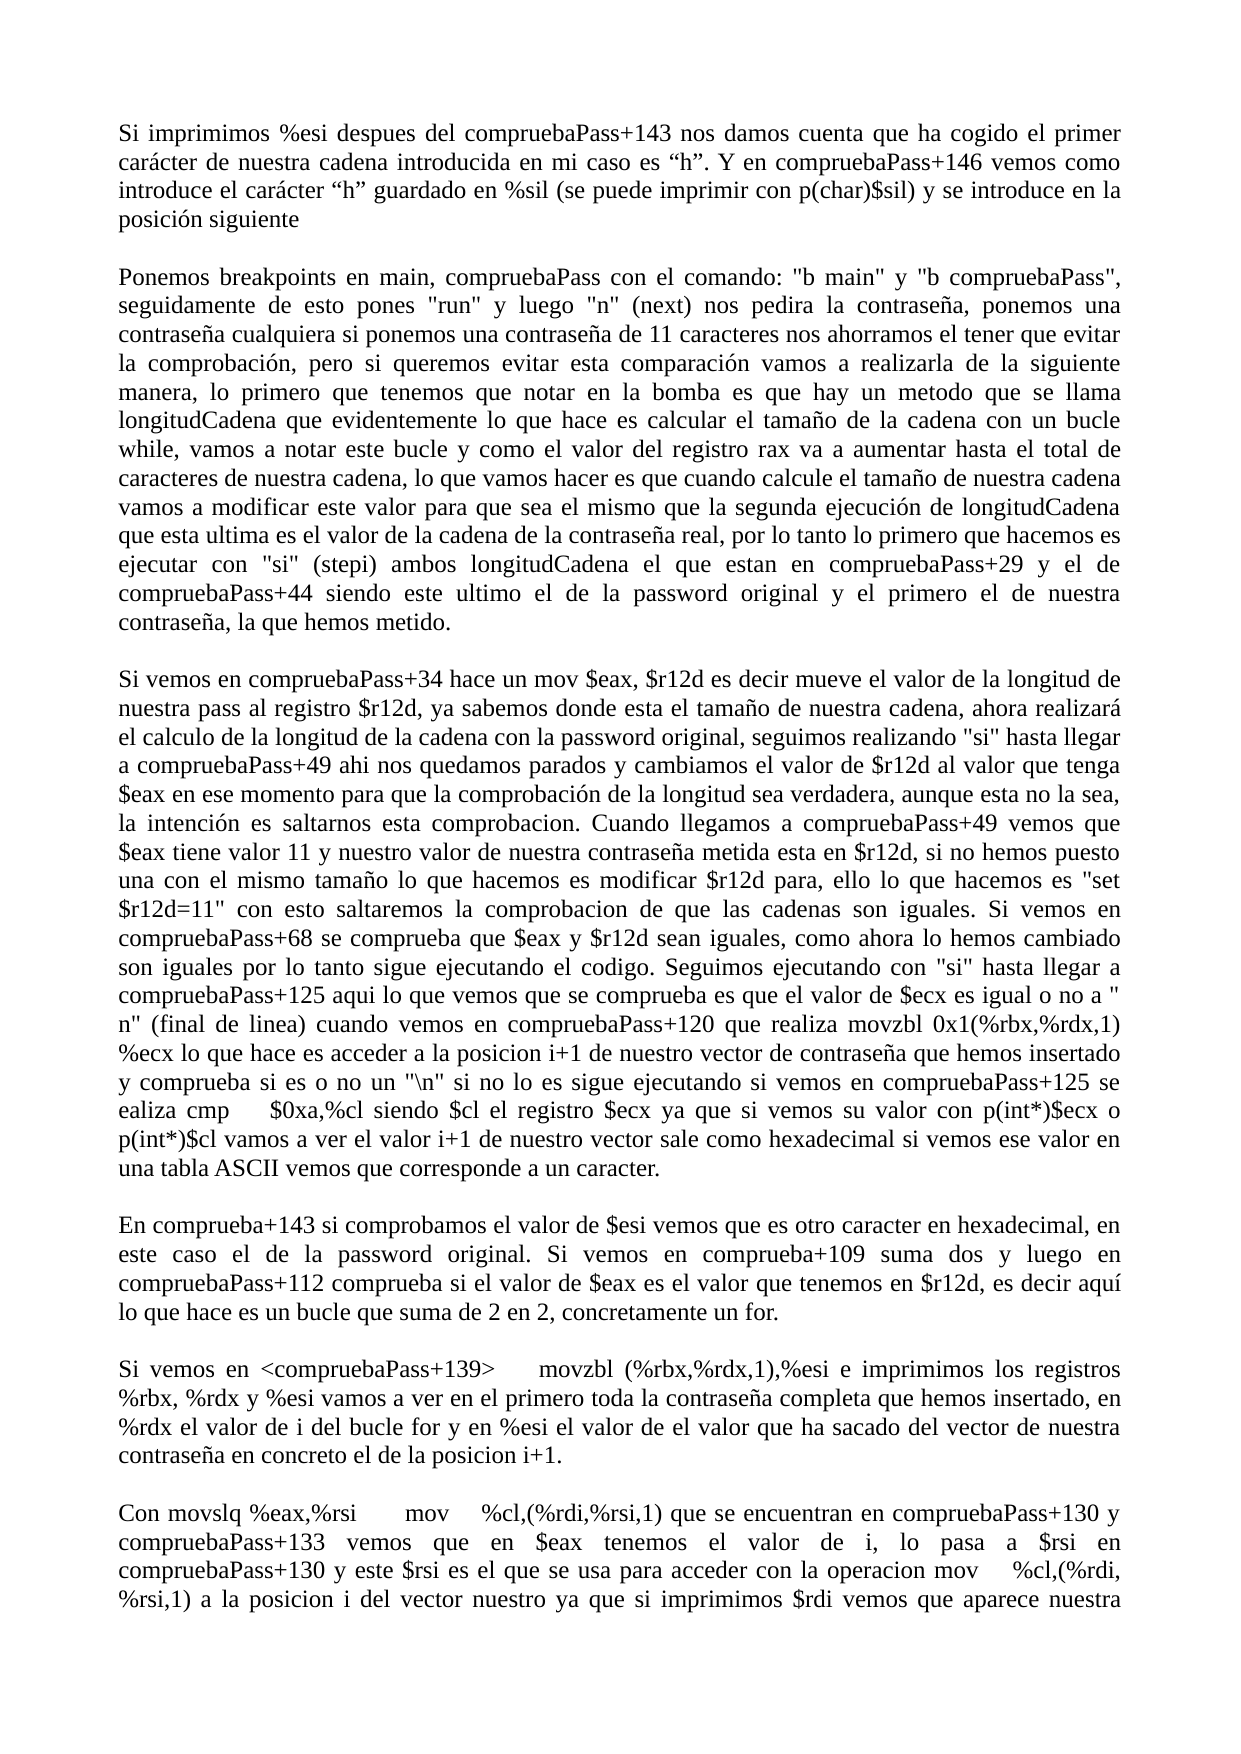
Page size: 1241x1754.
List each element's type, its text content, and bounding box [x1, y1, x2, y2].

text Si vemos en compruebaPass+34 hace un mov $eax, $r12d es decir mueve el valor de la longitud de nuestra pass al registro $r12d, ya sabemos donde esta el tamaño de nuestra cadena, ahora realizará el calculo de la longitud de la cadena con la password original, seguimos realizando "si" hasta llegar a compruebaPass+49 ahi nos quedamos parados y cambiamos el valor de $r12d al valor que tenga $eax en ese momento para que la comprobación de la longitud sea verdadera, aunque esta no la sea, la intención es saltarnos esta comprobacion. Cuando llegamos a compruebaPass+49 vemos que $eax tiene valor 11 y nuestro valor de nuestra contraseña metida esta en $r12d, si no hemos puesto una con el mismo tamaño lo que hacemos es modificar $r12d para, ello lo que hacemos es "set $r12d=11" con esto saltaremos la comprobacion de que las cadenas son iguales. Si vemos en compruebaPass+68 se comprueba que $eax y $r12d sean iguales, como ahora lo hemos cambiado son iguales por lo tanto sigue ejecutando el codigo. Seguimos ejecutando con "si" hasta llegar a compruebaPass+125 aqui lo que vemos que se comprueba es que el valor de $ecx es igual o no a " n" (final de linea) cuando vemos en compruebaPass+120 que realiza movzbl 0x1(%rbx,%rdx,1) %ecx lo que hace es acceder a la posicion i+1 de nuestro vector de contraseña que hemos insertado y comprueba si es o no un "\n" si no lo es sigue ejecutando si vemos en compruebaPass+125 se ealiza cmp $0xa,%cl siendo $cl el registro $ecx ya que si vemos su valor con p(int*)$ecx o p(int*)$cl vamos a ver el valor i+1 de nuestro vector sale como hexadecimal si vemos ese valor en una tabla ASCII vemos que corresponde a un caracter. [118, 664, 1122, 1182]
text Con movslq %eax,%rsi mov %cl,(%rdi,%rsi,1) que se encuentran en compruebaPass+130 y compruebaPass+133 vemos que en $eax tenemos el valor de i, lo pasa a $rsi en compruebaPass+130 y este $rsi es el que se usa para acceder con la operacion mov %cl,(%rdi,%rsi,1) a la posicion i del vector nuestro ya que si imprimimos $rdi vemos que aparece nuestra [118, 1498, 1122, 1613]
text En comprueba+143 si comprobamos el valor de $esi vemos que es otro caracter en hexadecimal, en este caso el de la password original. Si vemos en comprueba+109 suma dos y luego en compruebaPass+112 comprueba si el valor de $eax es el valor que tenemos en $r12d, es decir aquí lo que hace es un bucle que suma de 2 en 2, concretamente un for. [118, 1211, 1122, 1326]
text Ponemos breakpoints en main, compruebaPass con el comando: "b main" y "b compruebaPass", seguidamente de esto pones "run" y luego "n" (next) nos pedira la contraseña, ponemos una contraseña cualquiera si ponemos una contraseña de 11 caracteres nos ahorramos el tener que evitar la comprobación, pero si queremos evitar esta comparación vamos a realizarla de la siguiente manera, lo primero que tenemos que notar en la bomba es que hay un metodo que se llama longitudCadena que evidentemente lo que hace es calcular el tamaño de la cadena con un bucle while, vamos a notar este bucle y como el valor del registro rax va a aumentar hasta el total de caracteres de nuestra cadena, lo que vamos hacer es que cuando calcule el tamaño de nuestra cadena vamos a modificar este valor para que sea el mismo que la segunda ejecución de longitudCadena que esta ultima es el valor de la cadena de la contraseña real, por lo tanto lo primero que hacemos es ejecutar con "si" (stepi) ambos longitudCadena el que estan en compruebaPass+29 y el de compruebaPass+44 siendo este ultimo el de la password original y el primero el de nuestra contraseña, la que hemos metido. [118, 262, 1122, 636]
text Si imprimimos %esi despues del compruebaPass+143 nos damos cuenta que ha cogido el primer carácter de nuestra cadena introducida en mi caso es “h”. Y en compruebaPass+146 vemos como introduce el carácter “h” guardado en %sil (se puede imprimir con p(char)$sil) y se introduce en la posición siguiente [118, 118, 1122, 233]
text Si vemos en <compruebaPass+139> movzbl (%rbx,%rdx,1),%esi e imprimimos los registros %rbx, %rdx y %esi vamos a ver en el primero toda la contraseña completa que hemos insertado, en %rdx el valor de i del bucle for y en %esi el valor de el valor que ha sacado del vector de nuestra contraseña en concreto el de la posicion i+1. [118, 1354, 1122, 1469]
